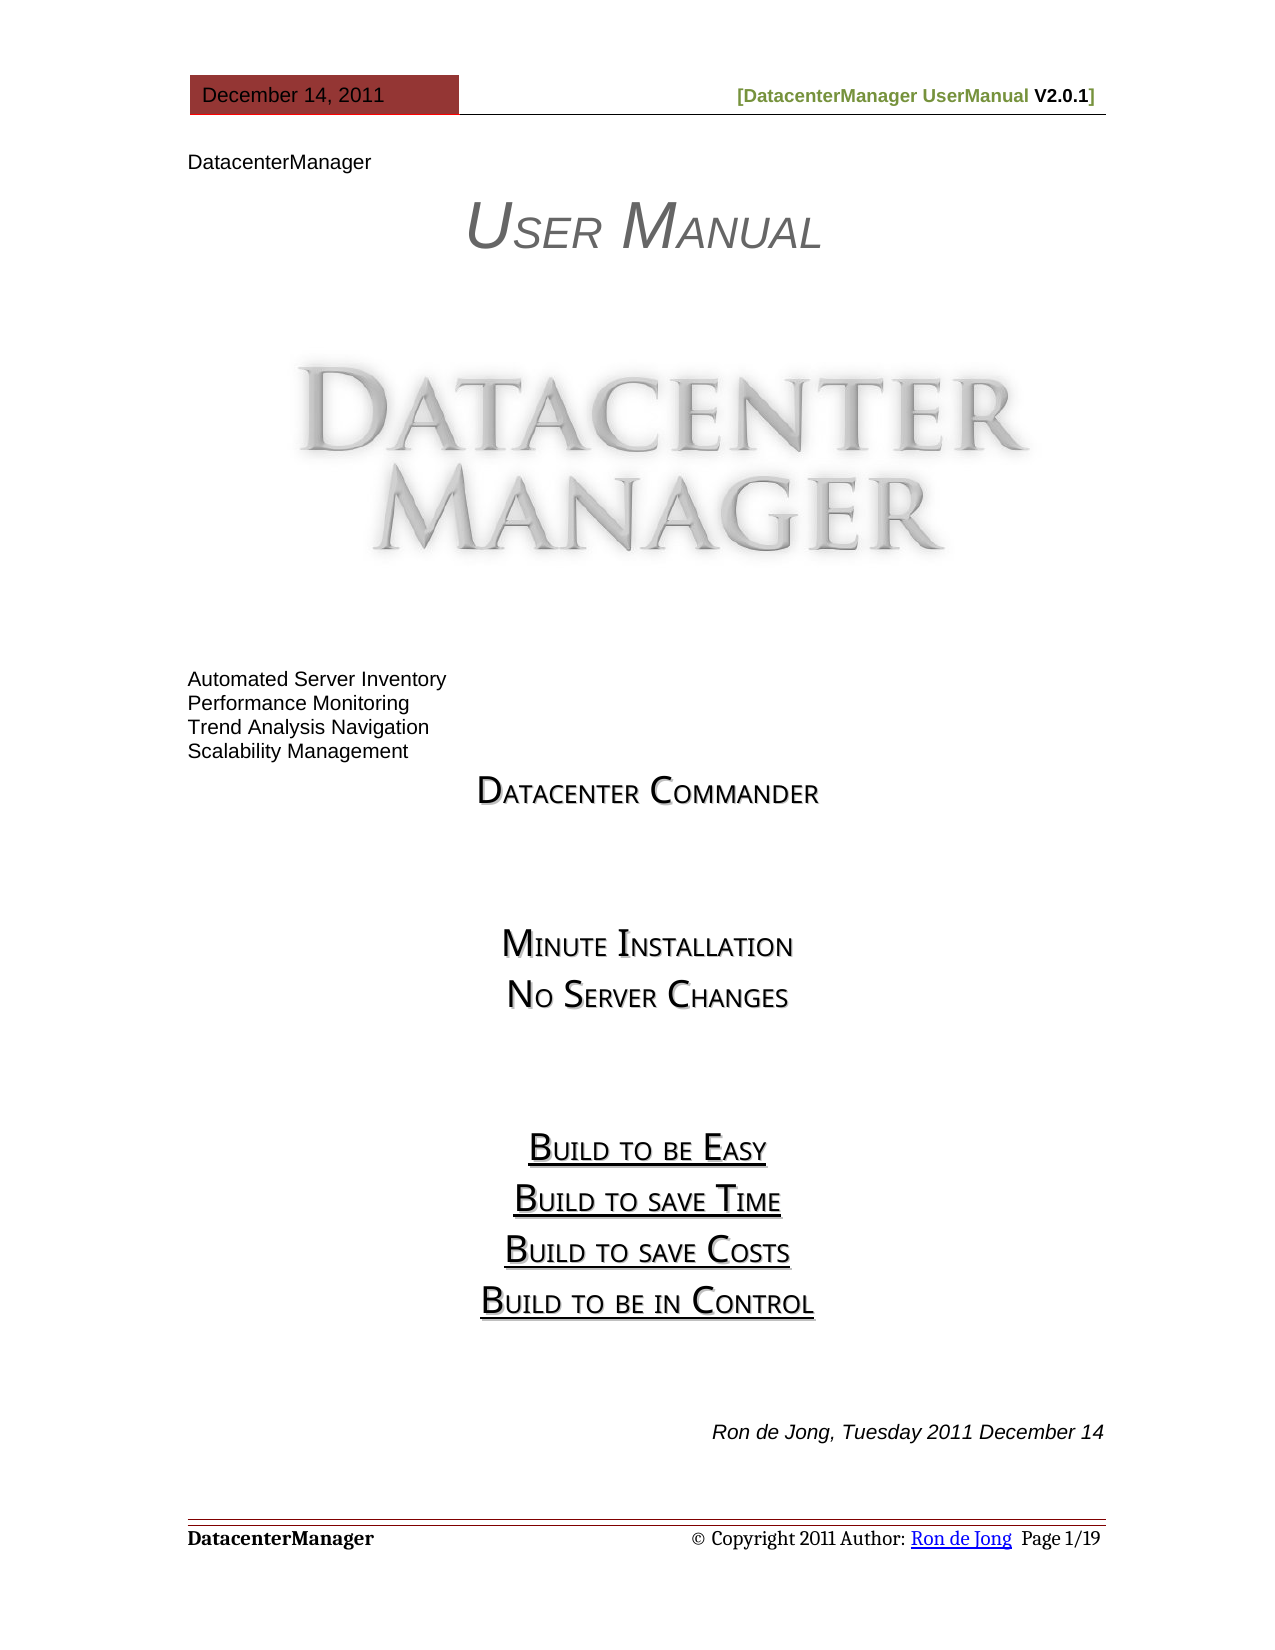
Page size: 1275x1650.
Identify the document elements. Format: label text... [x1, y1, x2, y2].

text DatacenterManager [187, 150, 1106, 174]
text Performance Monitoring [187, 691, 1106, 715]
text Build to save Costs [187, 1222, 1106, 1273]
picture [192, 280, 1102, 649]
text Ron de Jong, Tuesday 2011 December 14 [187, 1420, 1106, 1444]
text Datacenter Commander [187, 763, 1106, 814]
text Build to be in Control [187, 1273, 1106, 1324]
text Trend Analysis Navigation [187, 715, 1106, 739]
text Automated Server Inventory [187, 667, 1106, 691]
text Build to be Easy [187, 1120, 1106, 1171]
text Build to save Time [187, 1171, 1106, 1222]
text Scalability Management [187, 739, 1106, 763]
text Minute Installation [187, 916, 1106, 967]
text User Manual [187, 186, 1106, 263]
text No Server Changes [187, 967, 1106, 1018]
